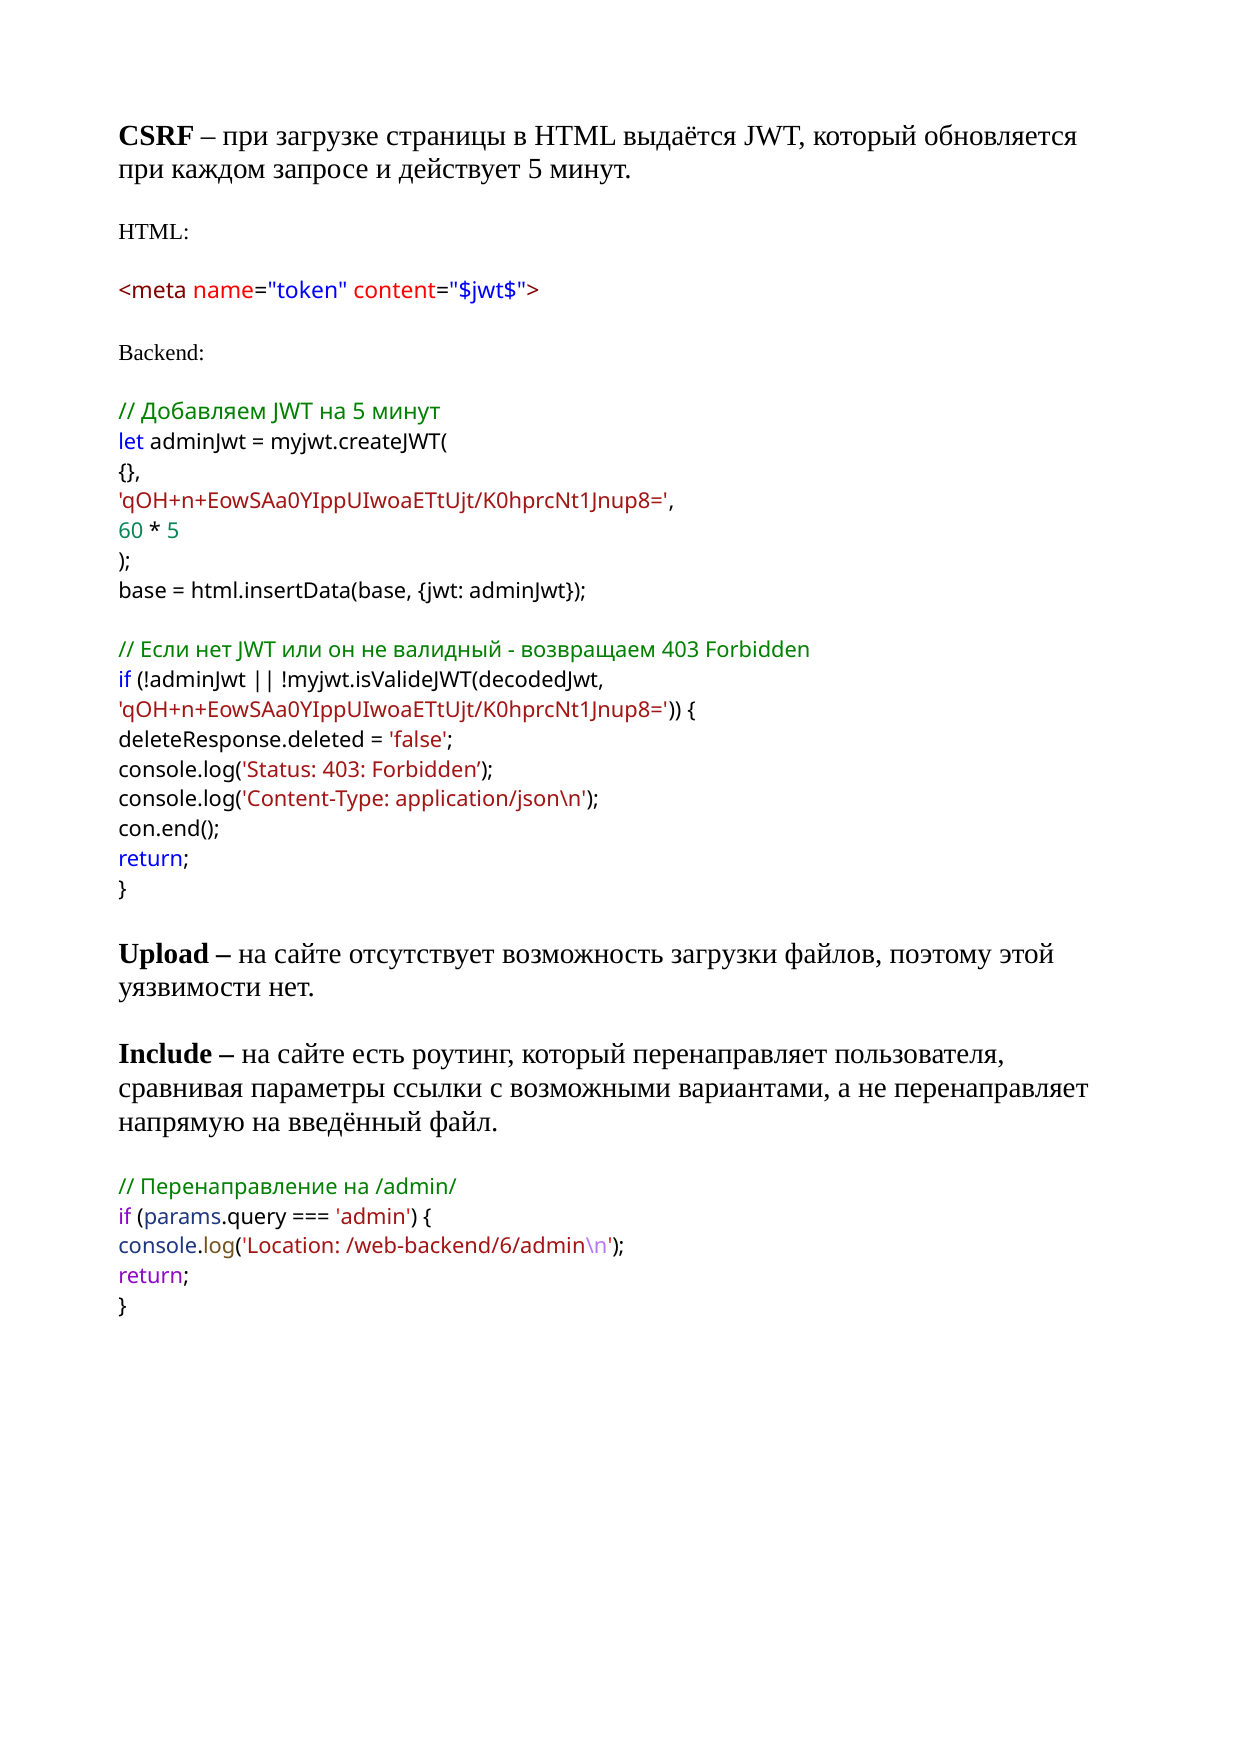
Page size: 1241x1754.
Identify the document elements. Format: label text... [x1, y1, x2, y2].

text con.end(); [118, 813, 1122, 843]
text Upload – на сайте отсутствует возможность загрузки файлов, поэтому этой уязвимости нет. Include – на сайте есть роутинг, который перенаправляет пользователя, сравнивая параметры ссылки с возможными вариантами, а не перенаправляет напрямую на введённый файл. // Перенаправление на /admin/ [118, 902, 1122, 1201]
text return; [118, 1260, 1122, 1290]
text if (!adminJwt || !myjwt.isValideJWT(decodedJwt, 'qOH+n+EowSAa0YIppUIwoaETtUjt/K0hprcNt1Jnup8=')) { [118, 664, 1122, 724]
text let adminJwt = myjwt.createJWT( [118, 426, 1122, 456]
text deleteResponse.deleted = 'false'; [118, 724, 1122, 753]
text base = html.insertData(base, {jwt: adminJwt}); // Если нет JWT или он не валидный - возвращаем 403 Forbidden [118, 575, 1122, 664]
text <meta name="token" content="$jwt$"> [118, 274, 1122, 306]
text // Добавляем JWT на 5 минут [118, 365, 1122, 426]
text console.log('Content-Type: application/json\n'); [118, 783, 1122, 813]
text 60 * 5 [118, 515, 1122, 545]
text HTML: [118, 215, 1122, 244]
text console.log('Status: 403: Forbidden’); [118, 753, 1122, 783]
text if (params.query === 'admin') { [118, 1201, 1122, 1230]
text Backend: [118, 306, 1122, 365]
text CSRF – при загрузке страницы в HTML выдаётся JWT, который обновляется при каждом запросе и действует 5 минут. [118, 118, 1122, 185]
text } [118, 873, 1122, 902]
text 'qOH+n+EowSAa0YIppUIwoaETtUjt/K0hprcNt1Jnup8=', [118, 485, 1122, 515]
text ); [118, 545, 1122, 575]
text {}, [118, 456, 1122, 485]
text console.log('Location: /web-backend/6/admin\n'); [118, 1230, 1122, 1260]
text } [118, 1290, 1122, 1320]
text return; [118, 843, 1122, 873]
